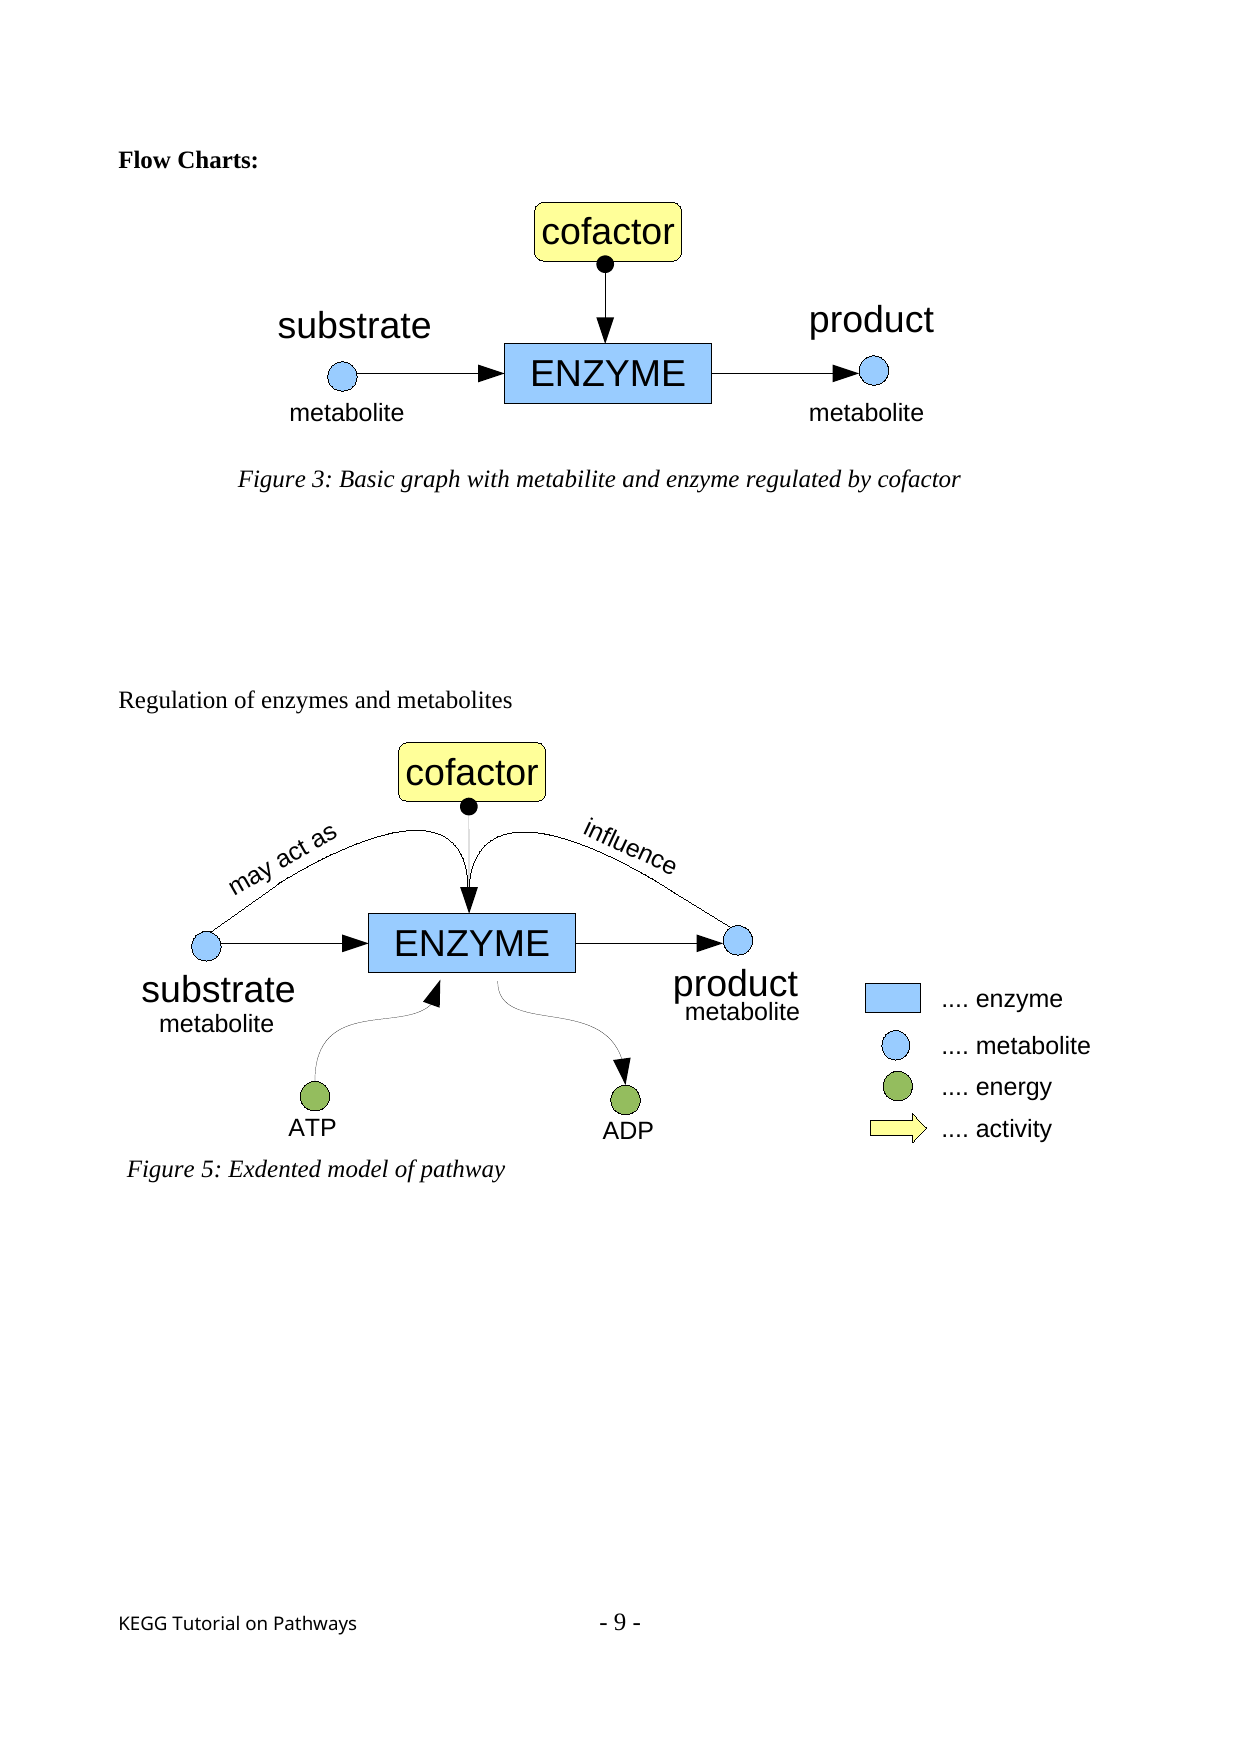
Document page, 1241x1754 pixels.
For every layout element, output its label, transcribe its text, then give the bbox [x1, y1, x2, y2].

text Figure 5: Exdented model of pathway [127, 755, 1113, 1183]
text Flow Charts: [118, 146, 1122, 174]
text Figure 3: Basic graph with metabilite and enzyme regulated by cofactor [238, 215, 1002, 493]
text Regulation of enzymes and metabolites [118, 686, 1122, 714]
